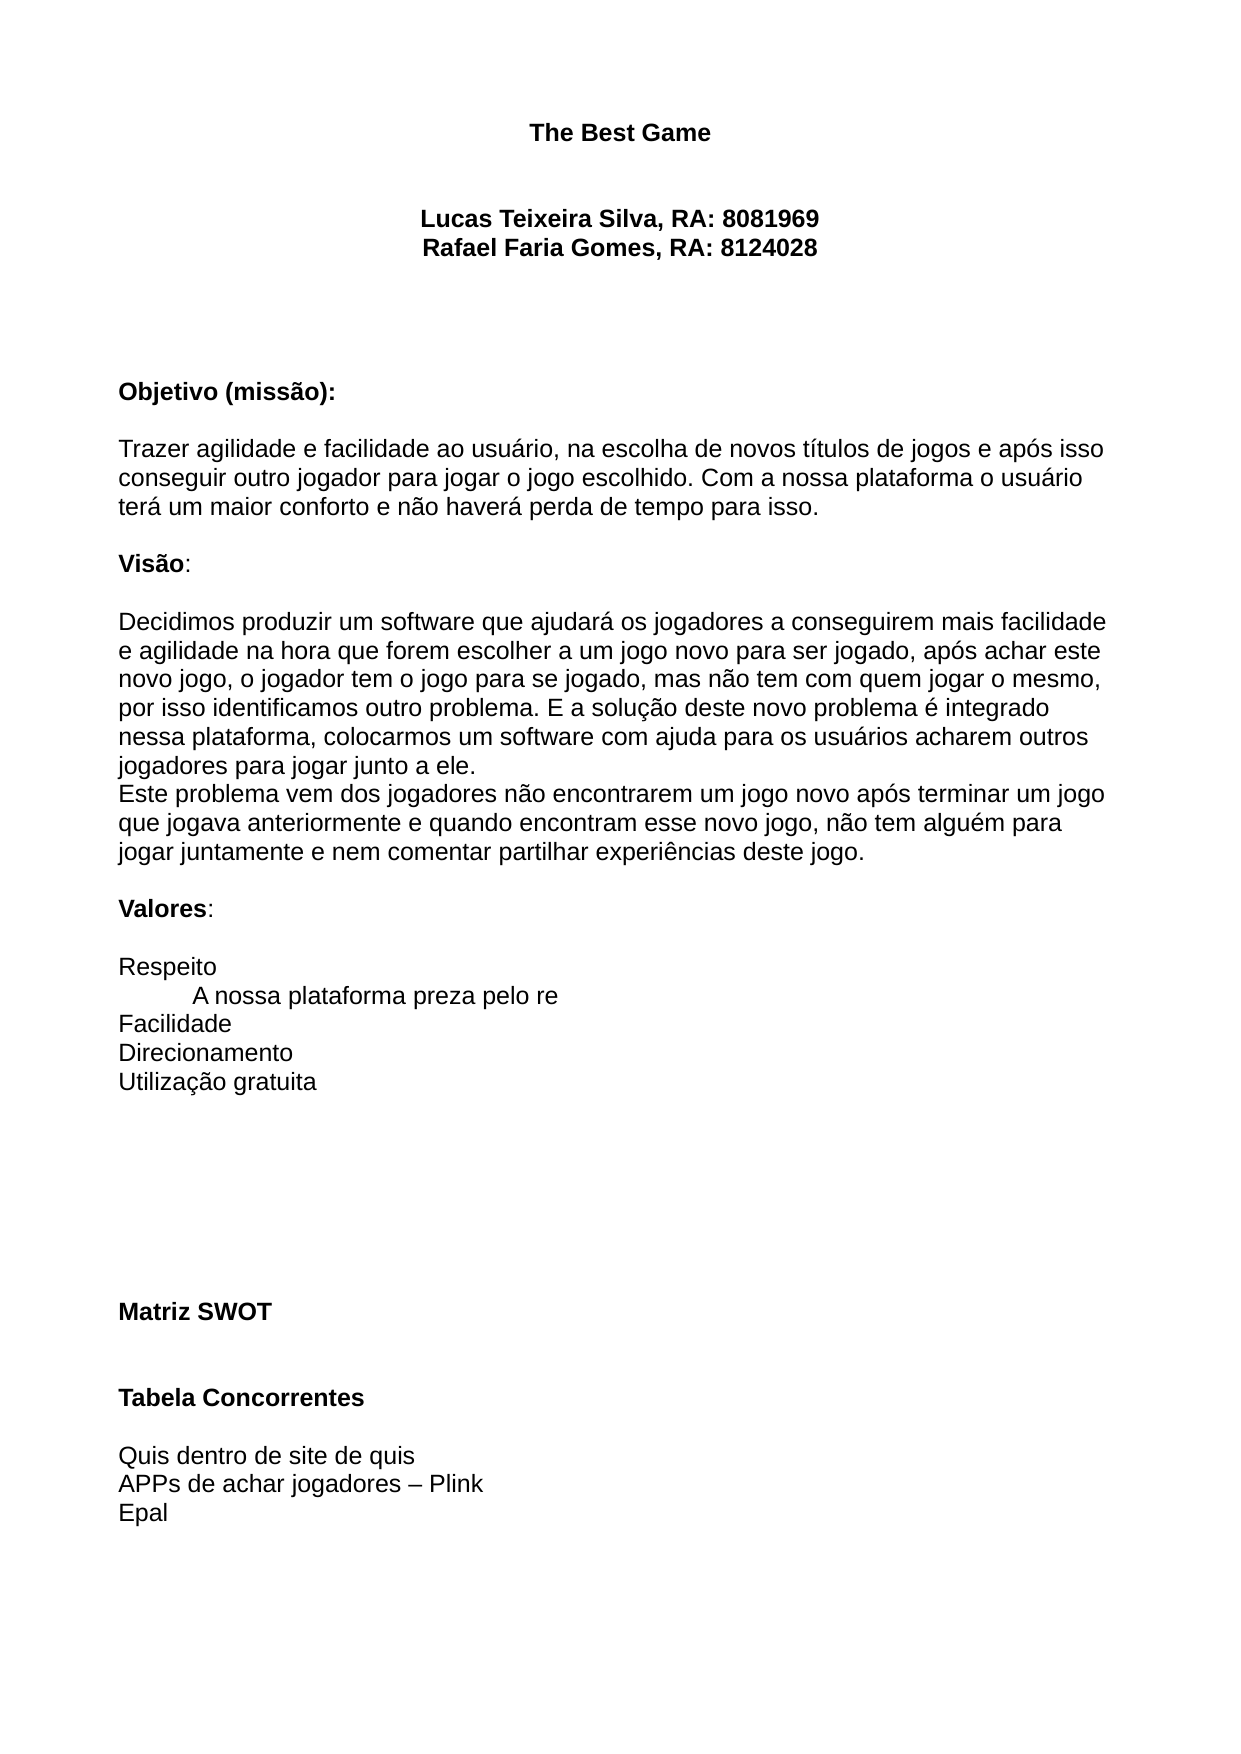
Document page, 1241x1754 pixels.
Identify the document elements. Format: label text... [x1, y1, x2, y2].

text The Best Game [118, 118, 1122, 147]
text Epal [118, 1498, 1122, 1527]
text Matriz SWOT [118, 1297, 1122, 1326]
text Objetivo (missão): [118, 377, 1122, 406]
text APPs de achar jogadores – Plink [118, 1469, 1122, 1498]
text Valores: [118, 894, 1122, 923]
text Trazer agilidade e facilidade ao usuário, na escolha de novos títulos de jogos e após isso conseguir outro jogador para jogar o jogo escolhido. Com a nossa plataforma o usuário terá um maior conforto e não haverá perda de tempo para isso. [118, 434, 1122, 521]
text Direcionamento [118, 1038, 1122, 1067]
text Rafael Faria Gomes, RA: 8124028 [118, 233, 1122, 262]
text Tabela Concorrentes [118, 1383, 1122, 1412]
text A nossa plataforma preza pelo re [118, 981, 1122, 1009]
text Lucas Teixeira Silva, RA: 8081969 [118, 204, 1122, 233]
text Facilidade [118, 1009, 1122, 1038]
text Respeito [118, 952, 1122, 981]
text Visão: [118, 549, 1122, 578]
text Este problema vem dos jogadores não encontrarem um jogo novo após terminar um jogo que jogava anteriormente e quando encontram esse novo jogo, não tem alguém para jogar juntamente e nem comentar partilhar experiências deste jogo. [118, 779, 1122, 866]
text Quis dentro de site de quis [118, 1441, 1122, 1469]
text Utilização gratuita [118, 1067, 1122, 1096]
text Decidimos produzir um software que ajudará os jogadores a conseguirem mais facilidade e agilidade na hora que forem escolher a um jogo novo para ser jogado, após achar este novo jogo, o jogador tem o jogo para se jogado, mas não tem com quem jogar o mesmo, por isso identificamos outro problema. E a solução deste novo problema é integrado nessa plataforma, colocarmos um software com ajuda para os usuários acharem outros jogadores para jogar junto a ele. [118, 607, 1122, 779]
